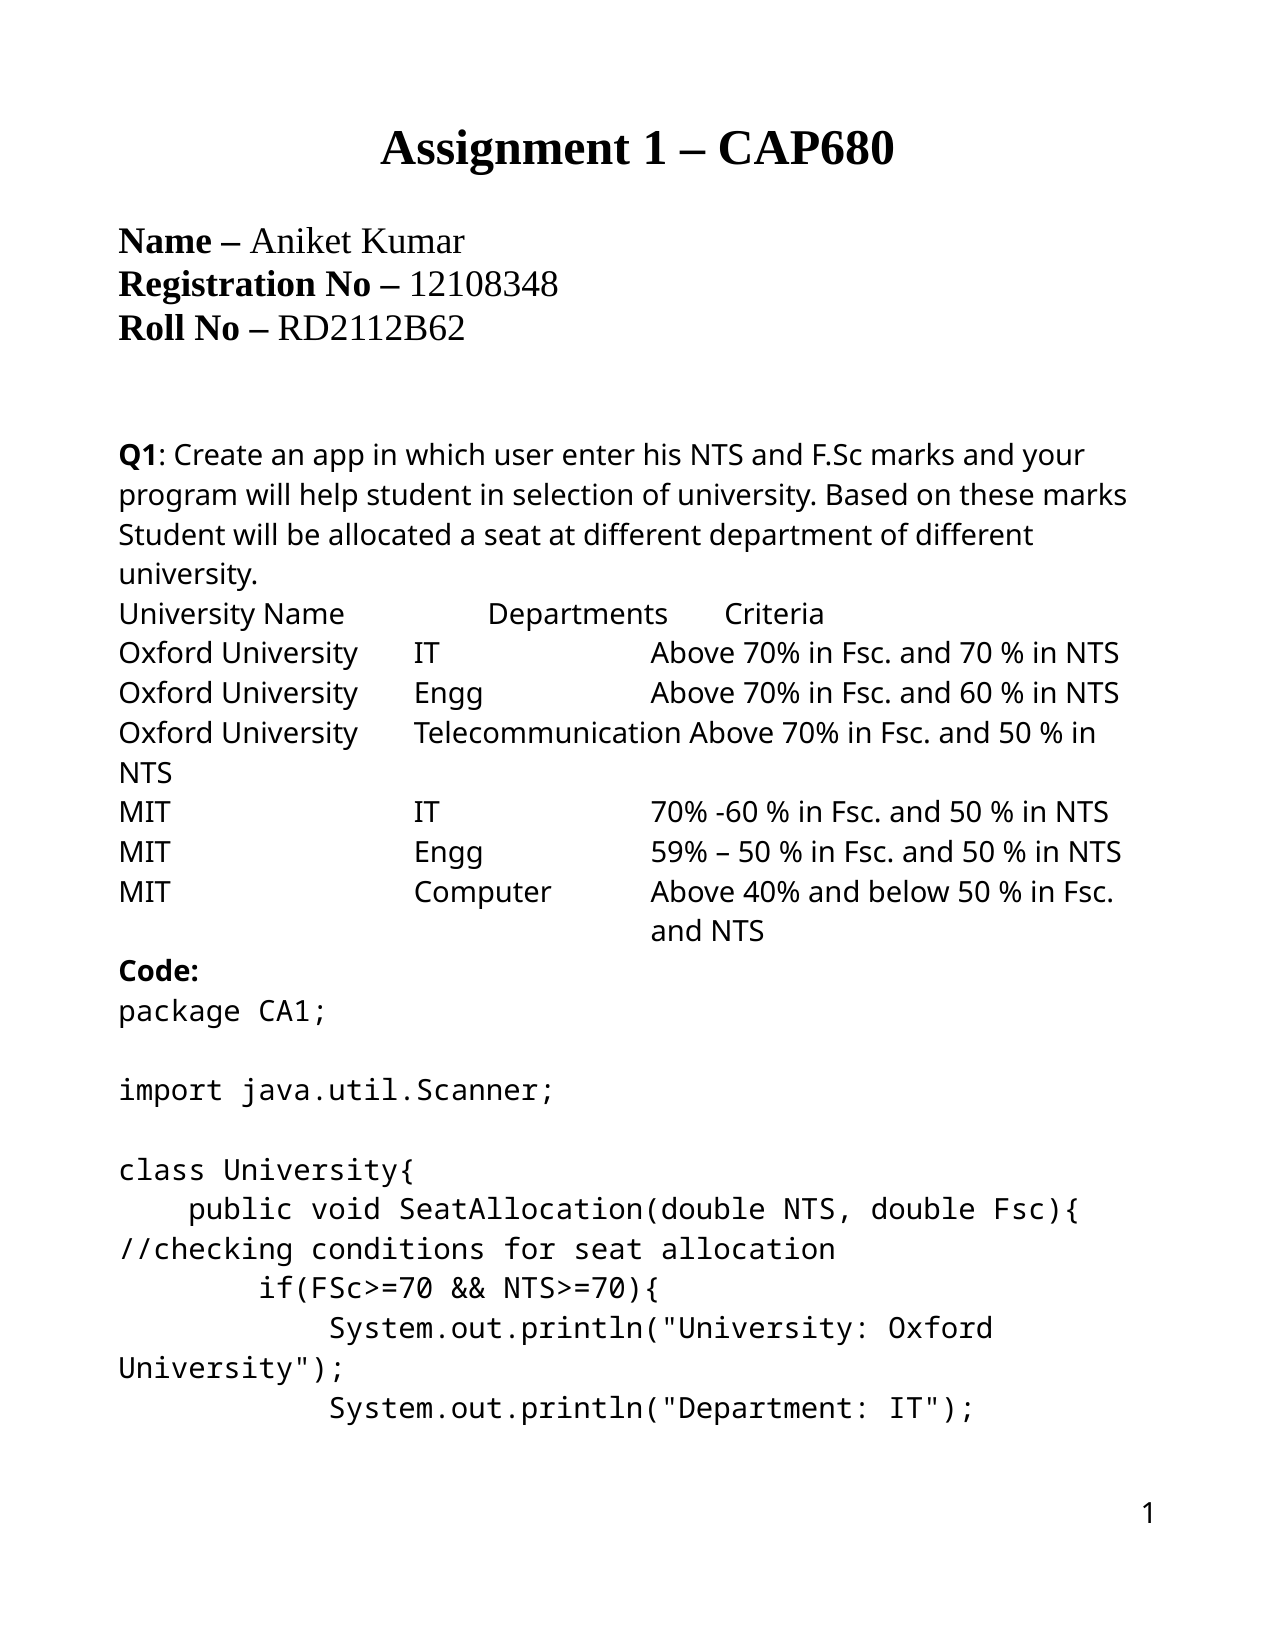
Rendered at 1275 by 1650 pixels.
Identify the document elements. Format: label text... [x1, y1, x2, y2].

text Oxford University IT Above 70% in Fsc. and 70 % in NTS [118, 633, 1157, 672]
text MIT IT 70% -60 % in Fsc. and 50 % in NTS [118, 792, 1157, 831]
text Oxford University Engg Above 70% in Fsc. and 60 % in NTS [118, 672, 1157, 712]
text System.out.println("Department: IT"); [118, 1387, 1157, 1427]
text Q1: Create an app in which user enter his NTS and F.Sc marks and your program will help student in selection of university. Based on these marks Student will be allocated a seat at different department of different university. [118, 434, 1157, 593]
text public void SeatAllocation(double NTS, double Fsc){ [118, 1188, 1157, 1228]
text System.out.println("University: Oxford University"); [118, 1307, 1157, 1387]
text Code: [118, 950, 1157, 990]
text Name – Aniket Kumar [118, 219, 1157, 262]
text MIT Engg 59% – 50 % in Fsc. and 50 % in NTS [118, 831, 1157, 871]
text Assignment 1 – CAP680 [118, 118, 1157, 176]
text Registration No – 12108348 [118, 262, 1157, 305]
text if(FSc>=70 && NTS>=70){ [118, 1268, 1157, 1307]
text //checking conditions for seat allocation [118, 1228, 1157, 1268]
text package CA1; [118, 990, 1157, 1030]
text class University{ [118, 1149, 1157, 1188]
text MIT Computer Above 40% and below 50 % in Fsc. and NTS [118, 871, 1157, 950]
text University Name Departments Criteria [118, 593, 1157, 633]
text Oxford University Telecommunication Above 70% in Fsc. and 50 % in NTS [118, 712, 1157, 792]
text import java.util.Scanner; [118, 1069, 1157, 1109]
text Roll No – RD2112B62 [118, 305, 1157, 348]
